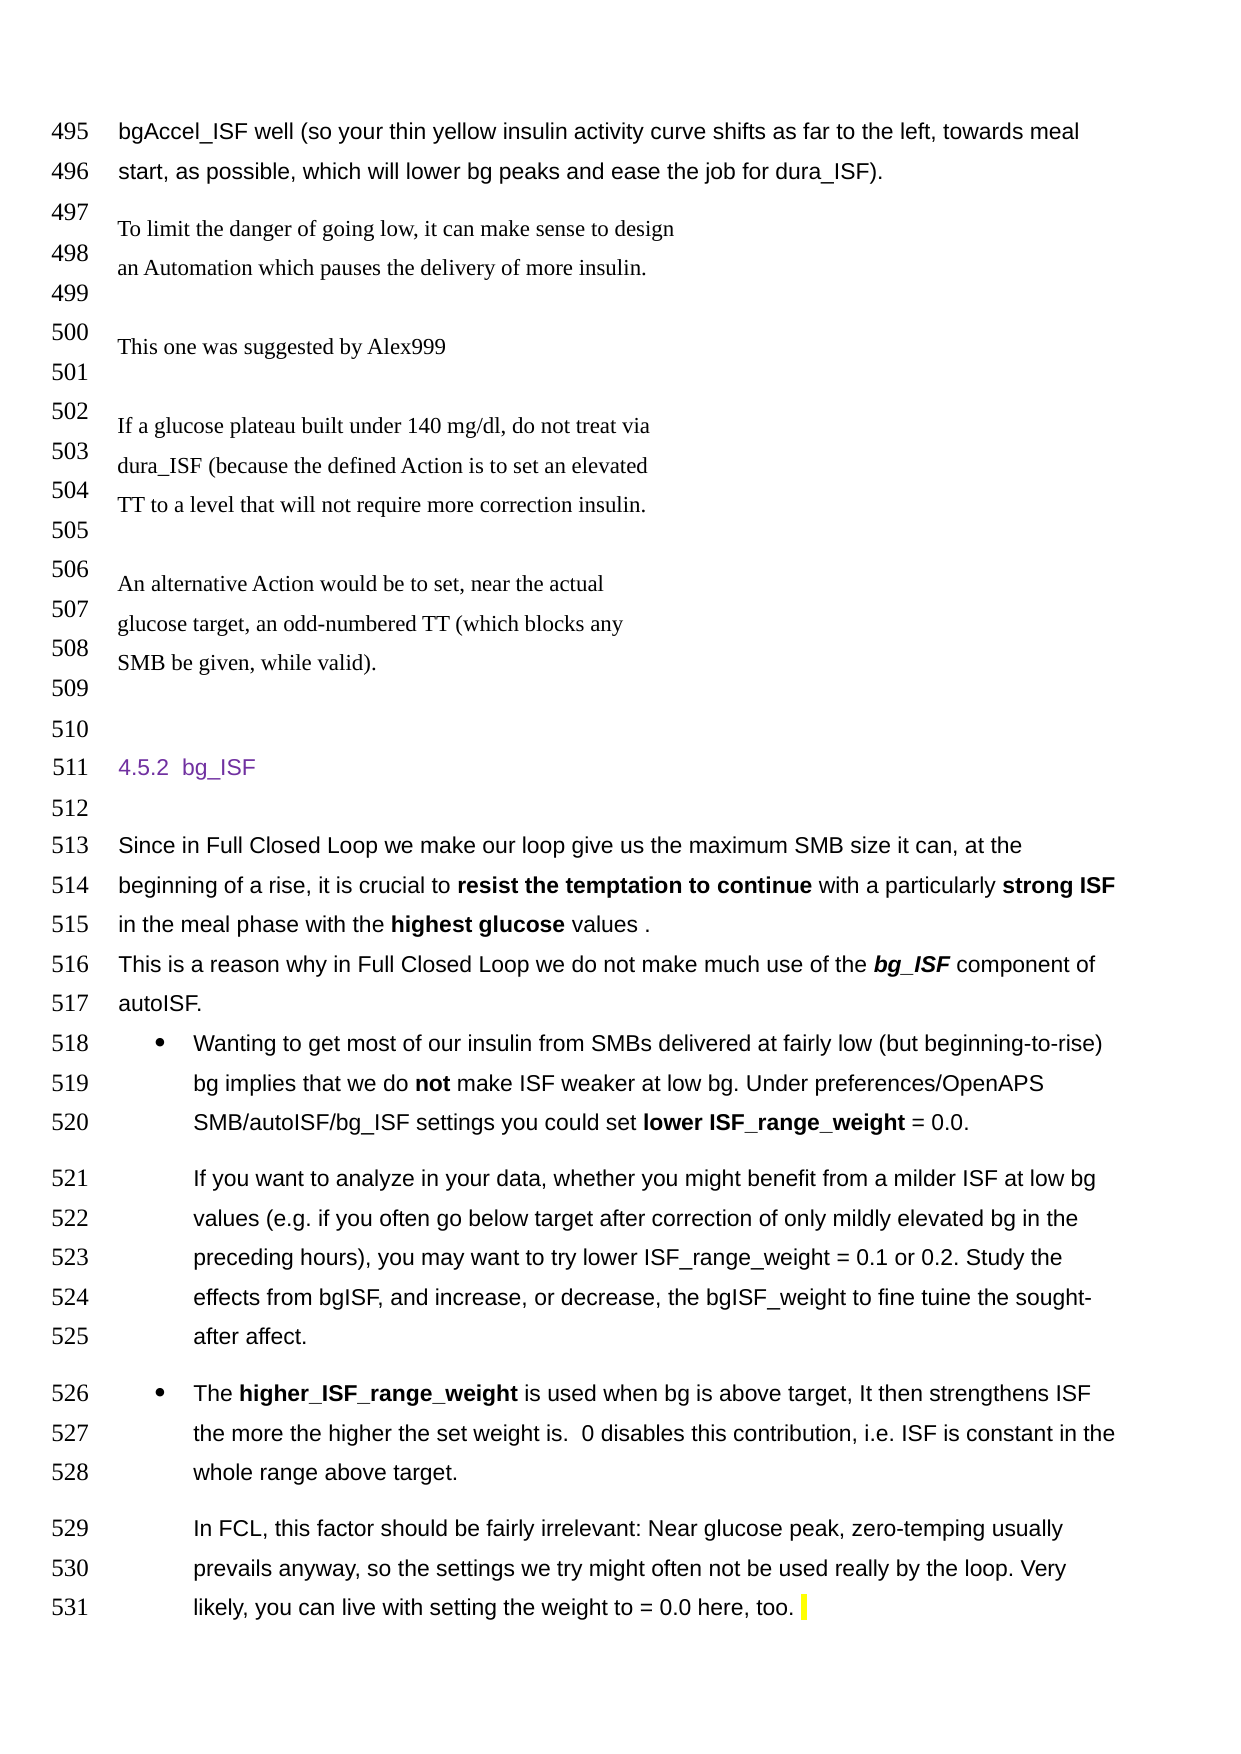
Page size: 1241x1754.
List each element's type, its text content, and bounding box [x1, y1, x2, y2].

text Set a start value of 0.2 for your dura_ISF_weight, and increase only cautiously with an eye on hypo prevention 2-3 hours later. Fine tuning this parameter only makes sense after you tuned your bgAccel_ISF well (so your thin yellow insulin activity curve shifts as far to the left, towards meal start, as possible, which will lower bg peaks and ease the job for dura_ISF). [118, 118, 1122, 184]
text This is a reason why in Full Closed Loop we do not make much use of the bg_ISF component of autoISF. [118, 951, 1122, 1017]
text This one was suggested by Alex999 (Discord 04.May 2024): [117, 333, 675, 360]
text 4.5.2 bg_ISF [118, 753, 1122, 780]
text If a glucose plateau built under 140 mg/dl, do not treat via dura_ISF (because the defined Action is to set an elevated TT to a level that will not require more correction insulin. [117, 412, 675, 518]
list The higher_ISF_range_weight is used when bg is above target, It then strengthens ISF the more the higher the set weight is. 0 disables this contribution, i.e. ISF is constant in the whole range above target. [156, 1379, 1122, 1485]
text To limit the danger of going low, it can make sense to design an Automation which pauses the delivery of more insulin. [117, 215, 675, 281]
text An alternative Action would be to set, near the actual glucose target, an odd-numbered TT (which blocks any SMB be given, while valid). [117, 570, 675, 676]
list Wanting to get most of our insulin from SMBs delivered at fairly low (but beginning-to-rise) bg implies that we do not make ISF weaker at low bg. Under preferences/OpenAPS SMB/autoISF/bg_ISF settings you could set lower ISF_range_weight = 0.0. [156, 1030, 1122, 1136]
list If you want to analyze in your data, whether you might benefit from a milder ISF at low bg values (e.g. if you often go below target after correction of only mildly elevated bg in the preceding hours), you may want to try lower ISF_range_weight = 0.1 or 0.2. Study the effects from bgISF, and increase, or decrease, the bgISF_weight to fine tuine the sought-after affect. [193, 1165, 1122, 1350]
list In FCL, this factor should be fairly irrelevant: Near glucose peak, zero-temping usually prevails anyway, so the settings we try might often not be used really by the loop. Very likely, you can live with setting the weight to = 0.0 here, too. [193, 1515, 1122, 1620]
text Since in Full Closed Loop we make our loop give us the maximum SMB size it can, at the beginning of a rise, it is crucial to resist the temptation to continue with a particularly strong ISF in the meal phase with the highest glucose values . [118, 832, 1122, 938]
